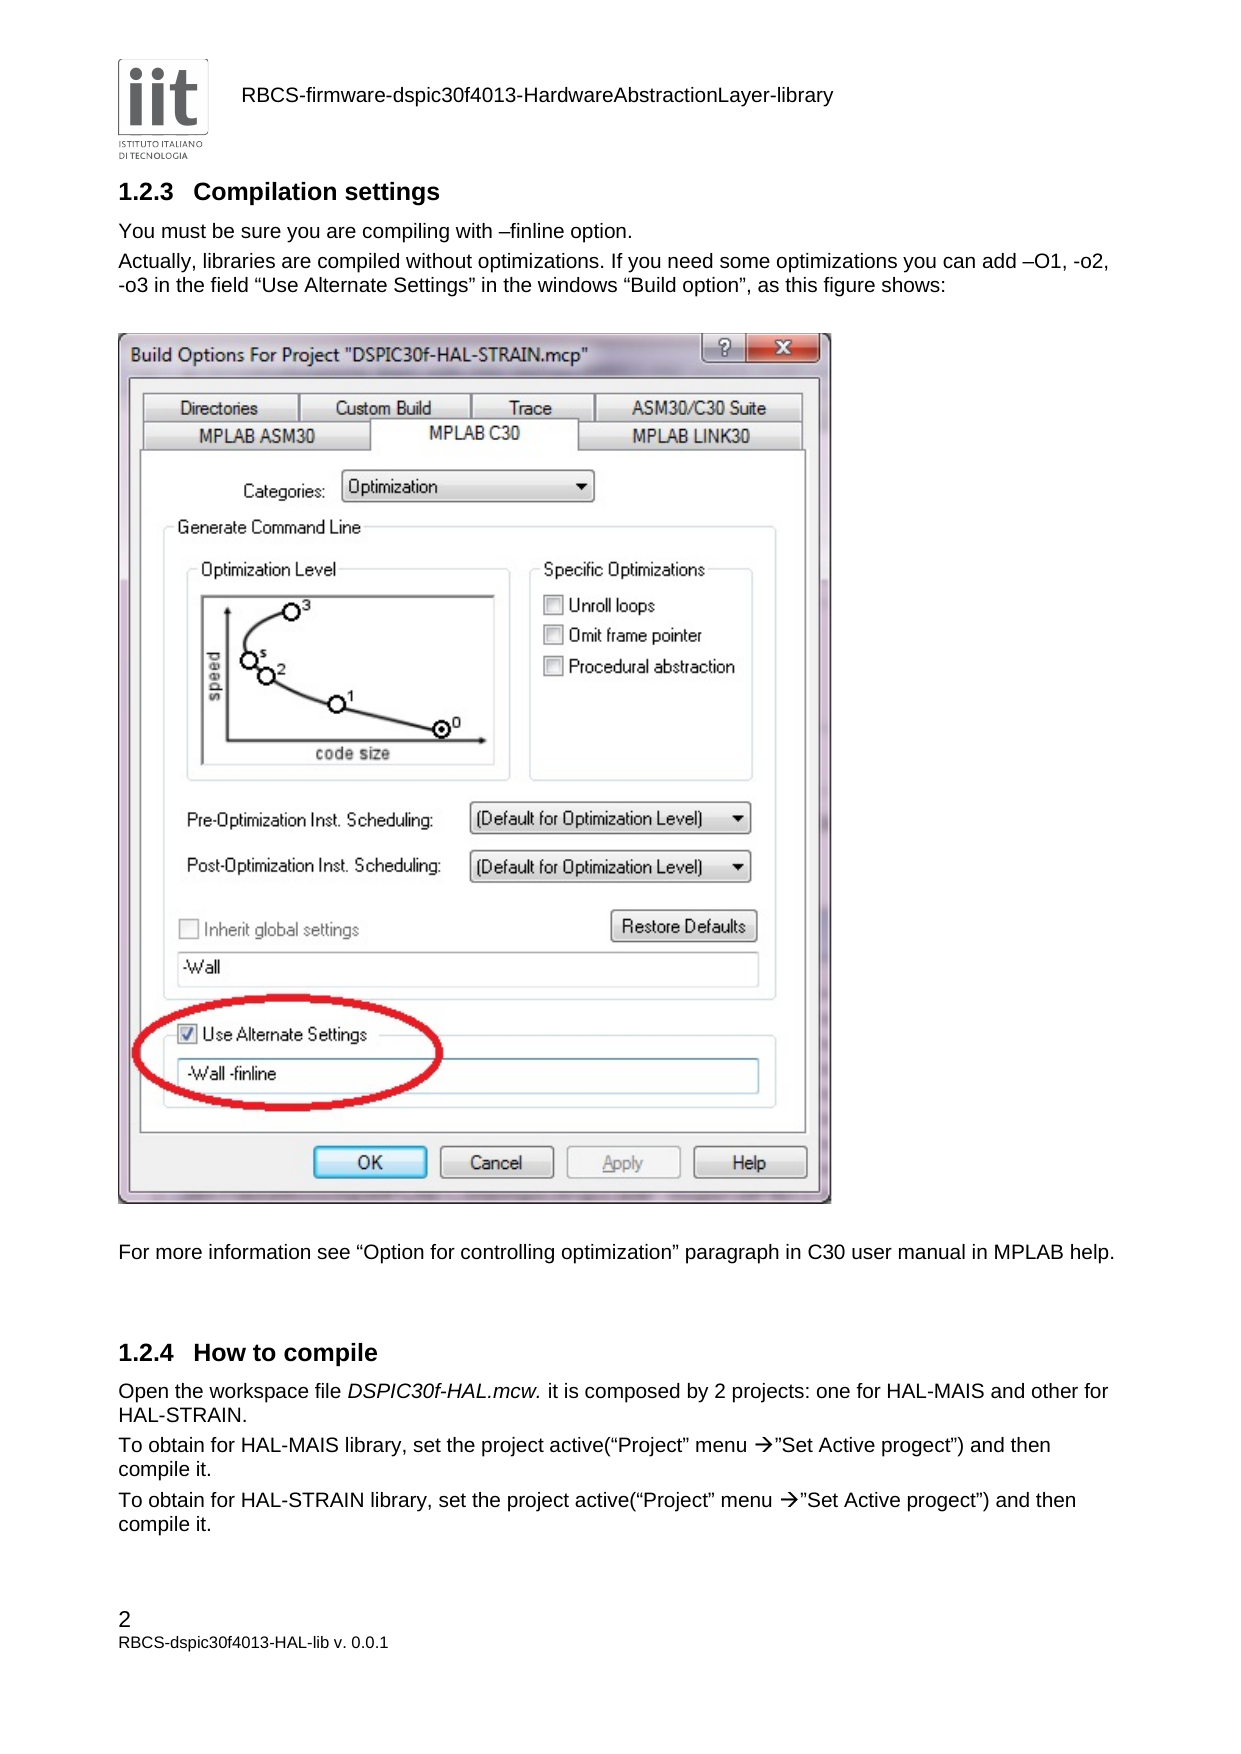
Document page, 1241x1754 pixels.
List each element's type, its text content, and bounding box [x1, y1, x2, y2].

text Actually, libraries are compiled without optimizations. If you need some optimizations you can add –O1, -o2, -o3 in the field “Use Alternate Settings” in the windows “Build option”, as this figure shows: [118, 249, 1122, 297]
text For more information see “Option for controlling optimization” paragraph in C30 user manual in MPLAB help. [118, 1240, 1122, 1264]
text To obtain for HAL-STRAIN library, set the project active(“Project” menu ”Set Active progect”) and then compile it. [118, 1487, 1122, 1535]
text You must be sure you are compiling with –finline option. [118, 218, 1122, 242]
subtitle How to compile [118, 1338, 1122, 1366]
text To obtain for HAL-MAIS library, set the project active(“Project” menu ”Set Active progect”) and then compile it. [118, 1433, 1122, 1481]
text Open the workspace file DSPIC30f-HAL.mcw. it is composed by 2 projects: one for HAL-MAIS and other for HAL-STRAIN. [118, 1379, 1122, 1427]
subtitle Compilation settings [118, 177, 1122, 206]
